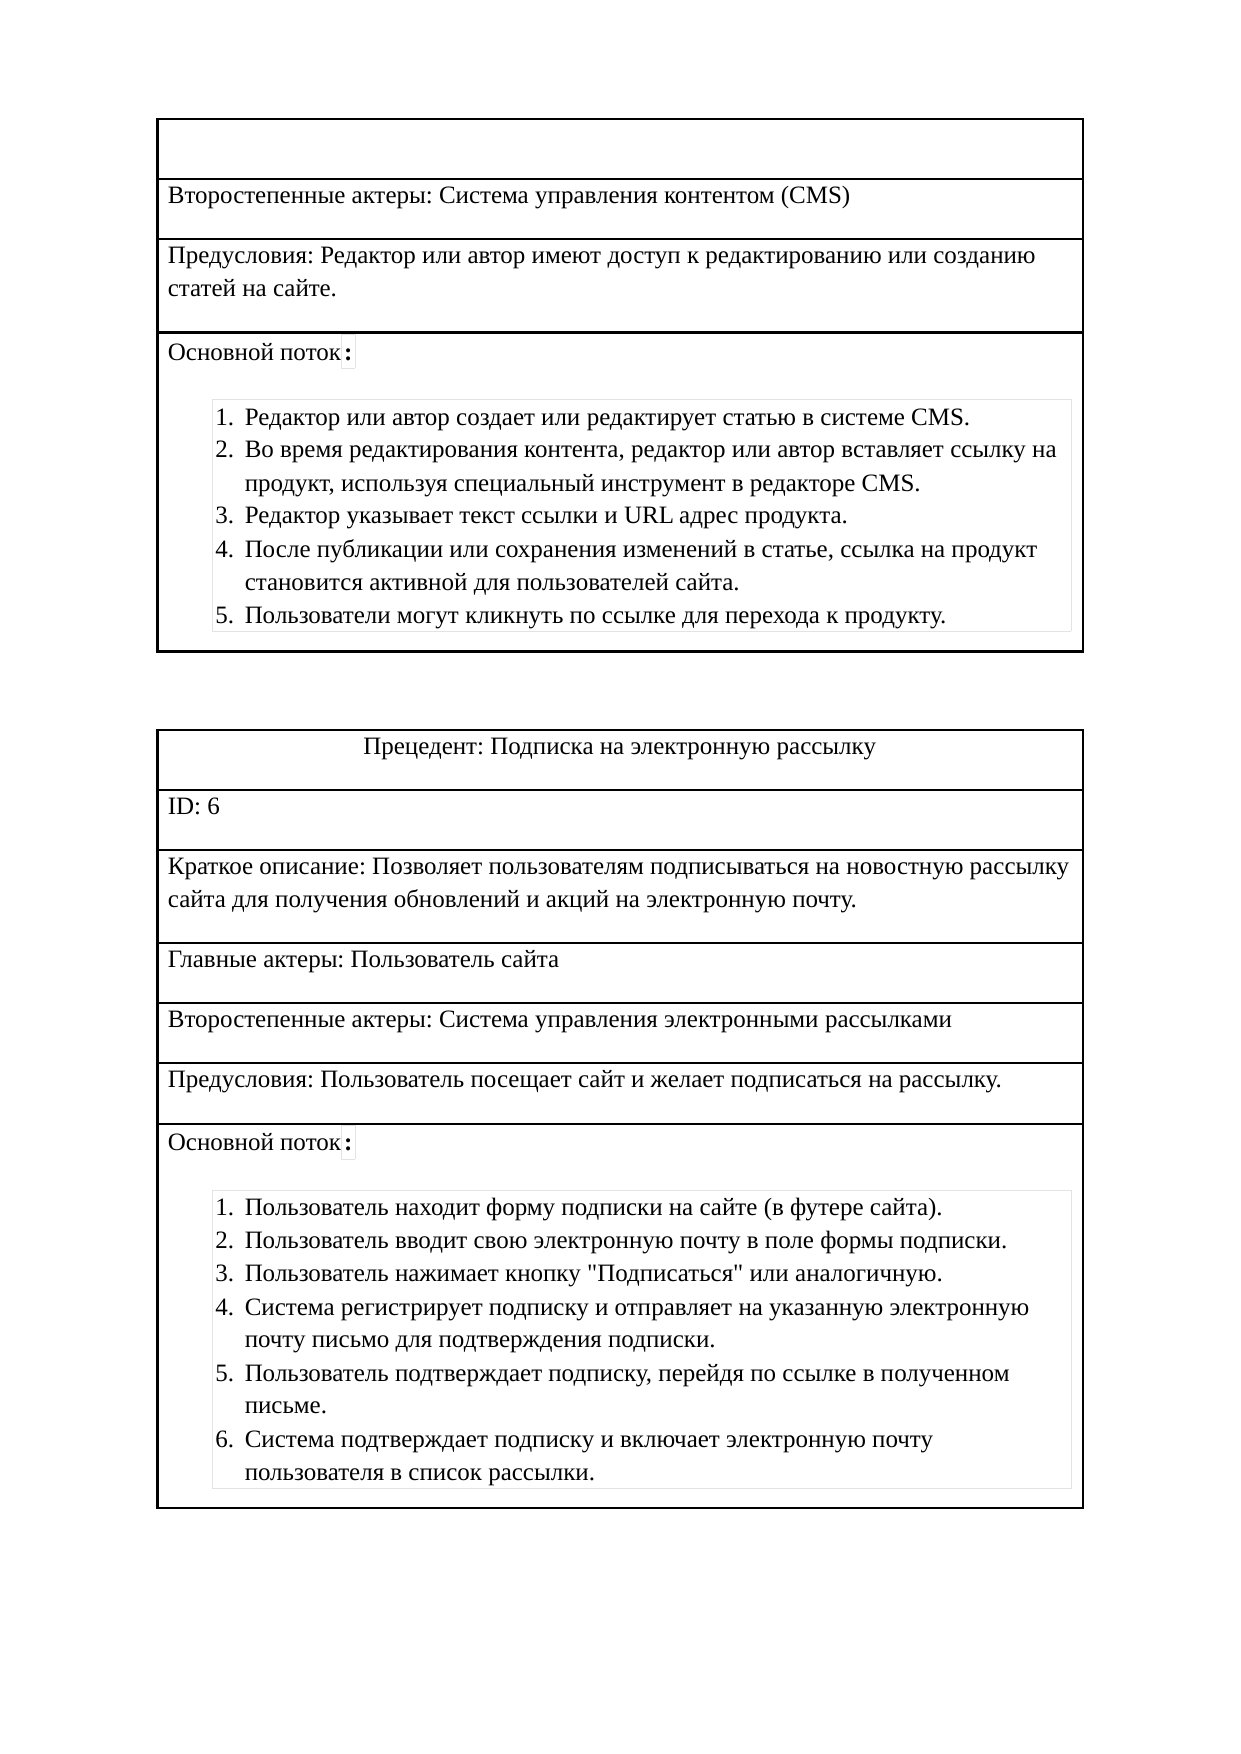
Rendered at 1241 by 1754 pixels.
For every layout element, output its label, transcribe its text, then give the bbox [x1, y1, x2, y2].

table_cell Второстепенные актеры: Система управления контентом (CMS) [159, 180, 1082, 238]
table_cell Предусловия: Редактор или автор имеют доступ к редактированию или созданию статей на сайте. [159, 240, 1082, 331]
table_cell Основной поток: Пользователь находит форму подписки на сайте (в футере сайта). Пользователь вводит свою электронную почту в поле формы подписки. Пользователь нажимает кнопку "Подписаться" или аналогичную. Система регистрирует подписку и отправляет на указанную электронную почту письмо для подтверждения подписки. Пользователь подтверждает подписку, перейдя по ссылке в полученном письме. Система подтверждает подписку и включает электронную почту пользователя в список рассылки. [159, 1125, 1082, 1507]
table_cell Предусловия: Пользователь посещает сайт и желает подписаться на рассылку. [159, 1064, 1082, 1122]
table_cell [159, 120, 1082, 178]
table_cell Краткое описание: Позволяет пользователям подписываться на новостную рассылку сайта для получения обновлений и акций на электронную почту. [159, 851, 1082, 942]
table_cell Основной поток: Редактор или автор создает или редактирует статью в системе CMS. Во время редактирования контента, редактор или автор вставляет ссылку на продукт, используя специальный инструмент в редакторе CMS. Редактор указывает текст ссылки и URL адрес продукта. После публикации или сохранения изменений в статье, ссылка на продукт становится активной для пользователей сайта. Пользователи могут кликнуть по ссылке для перехода к продукту. [159, 334, 1082, 650]
table_cell Второстепенные актеры: Система управления электронными рассылками [159, 1004, 1082, 1062]
table_cell ID: 6 [159, 791, 1082, 849]
table_header Прецедент: Подписка на электронную рассылку [159, 731, 1082, 789]
table_cell Главные актеры: Пользователь сайта [159, 944, 1082, 1002]
